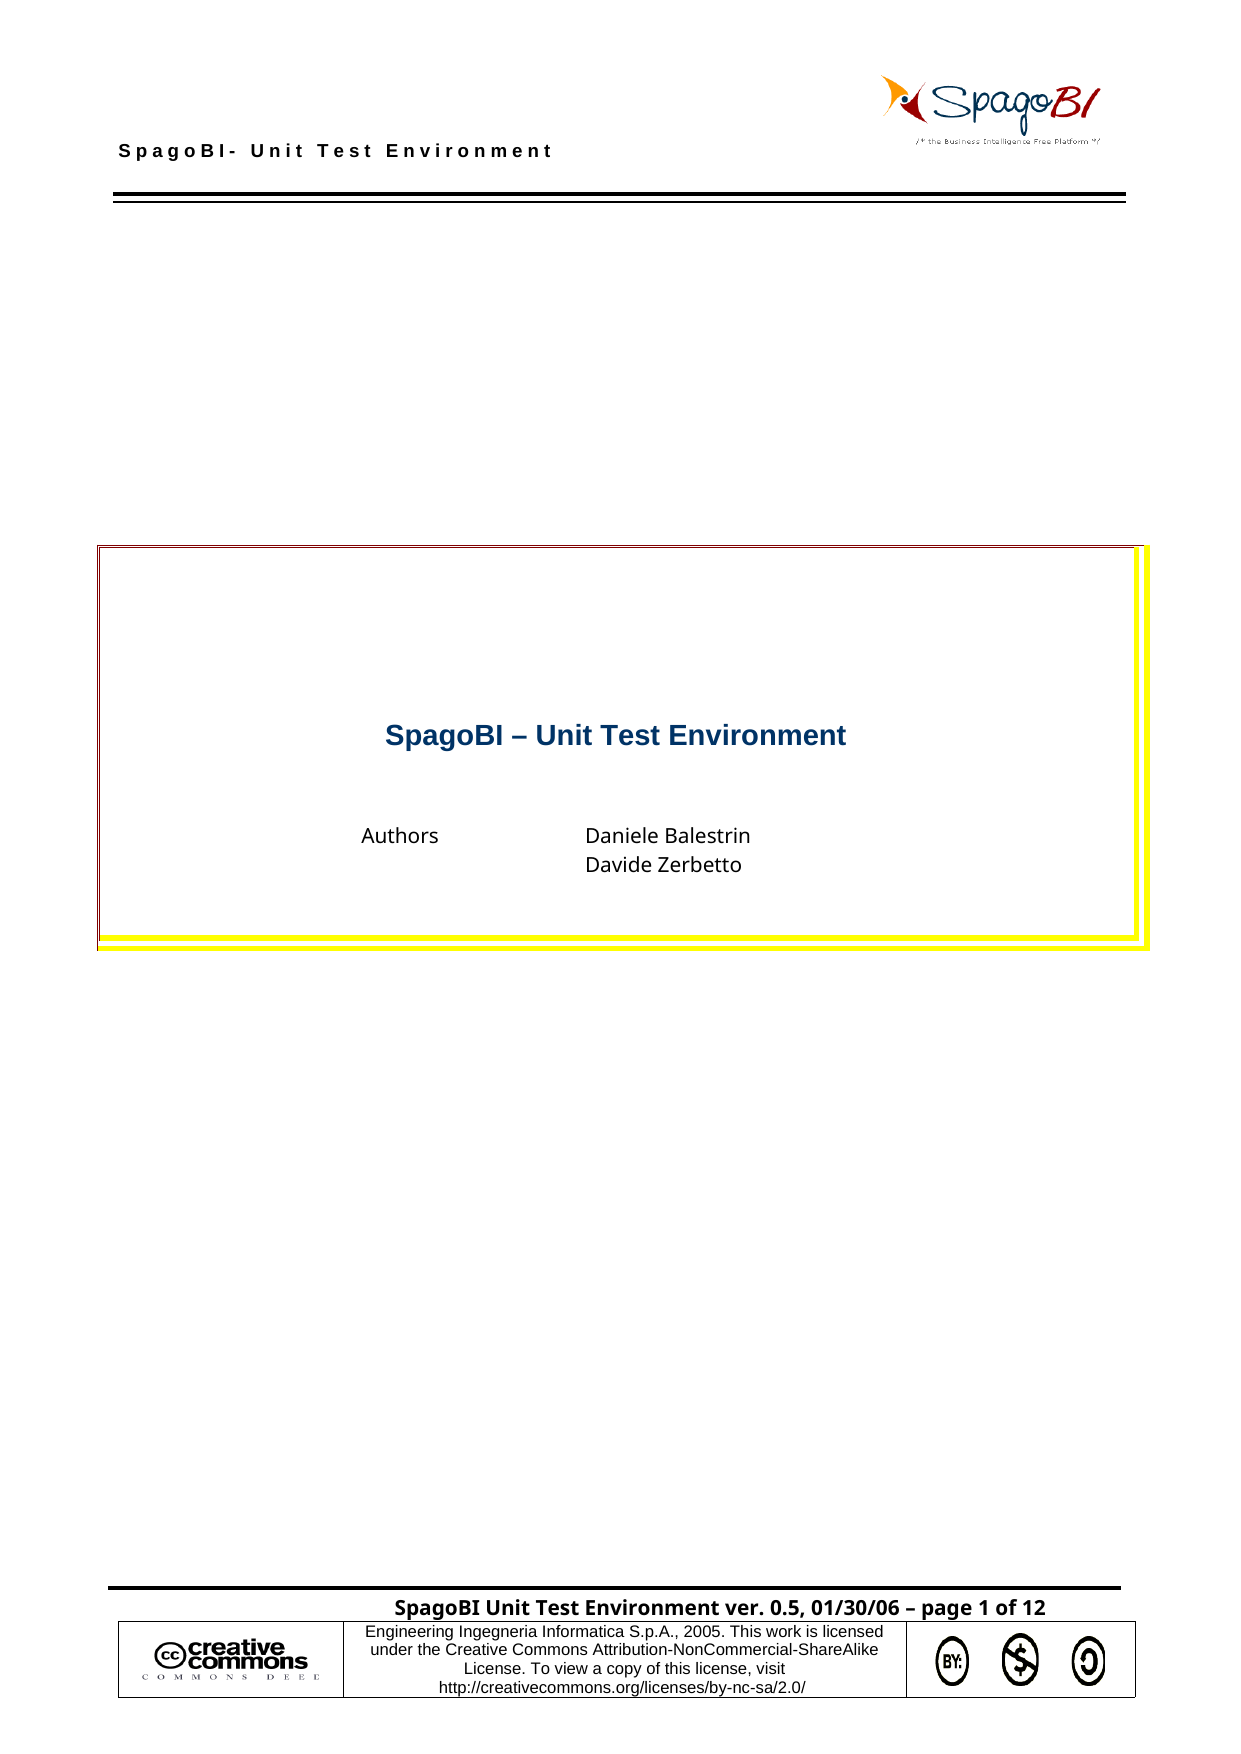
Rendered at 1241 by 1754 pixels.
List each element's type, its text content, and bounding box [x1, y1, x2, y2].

table_header [100, 548, 354, 575]
table_cell [100, 575, 1134, 613]
table_cell [100, 642, 354, 670]
table_cell [915, 879, 1134, 907]
table_cell Authors [354, 822, 577, 878]
table_cell [354, 879, 577, 907]
table_cell Daniele Balestrin Davide Zerbetto [578, 822, 915, 878]
table_cell [915, 793, 1134, 822]
table_cell [354, 907, 577, 935]
table_header [578, 548, 915, 575]
table_cell [915, 765, 1134, 793]
table_cell SpagoBI – Unit Test Environment [100, 670, 1134, 765]
picture [142, 1638, 319, 1680]
picture [869, 68, 1114, 149]
table_cell [100, 614, 354, 642]
table_header [915, 548, 1134, 575]
picture [935, 1636, 969, 1686]
picture [1071, 1636, 1105, 1686]
table_cell [100, 879, 354, 907]
table_cell [354, 765, 577, 793]
table_cell [100, 765, 354, 793]
table_cell [578, 879, 915, 907]
table_cell [578, 614, 915, 642]
table_cell [354, 793, 577, 822]
table_cell [354, 614, 577, 642]
table_cell [915, 907, 1134, 935]
table_cell [578, 793, 915, 822]
table_cell [100, 907, 354, 935]
table_cell [915, 822, 1134, 878]
table_cell [354, 642, 577, 670]
table_header [354, 548, 577, 575]
picture [1002, 1633, 1039, 1686]
table_cell [100, 793, 354, 822]
table_cell [578, 642, 915, 670]
table_cell [100, 822, 354, 878]
table_cell [915, 614, 1134, 642]
table_cell [578, 765, 915, 793]
table_cell [578, 907, 915, 935]
table_cell [915, 642, 1134, 670]
